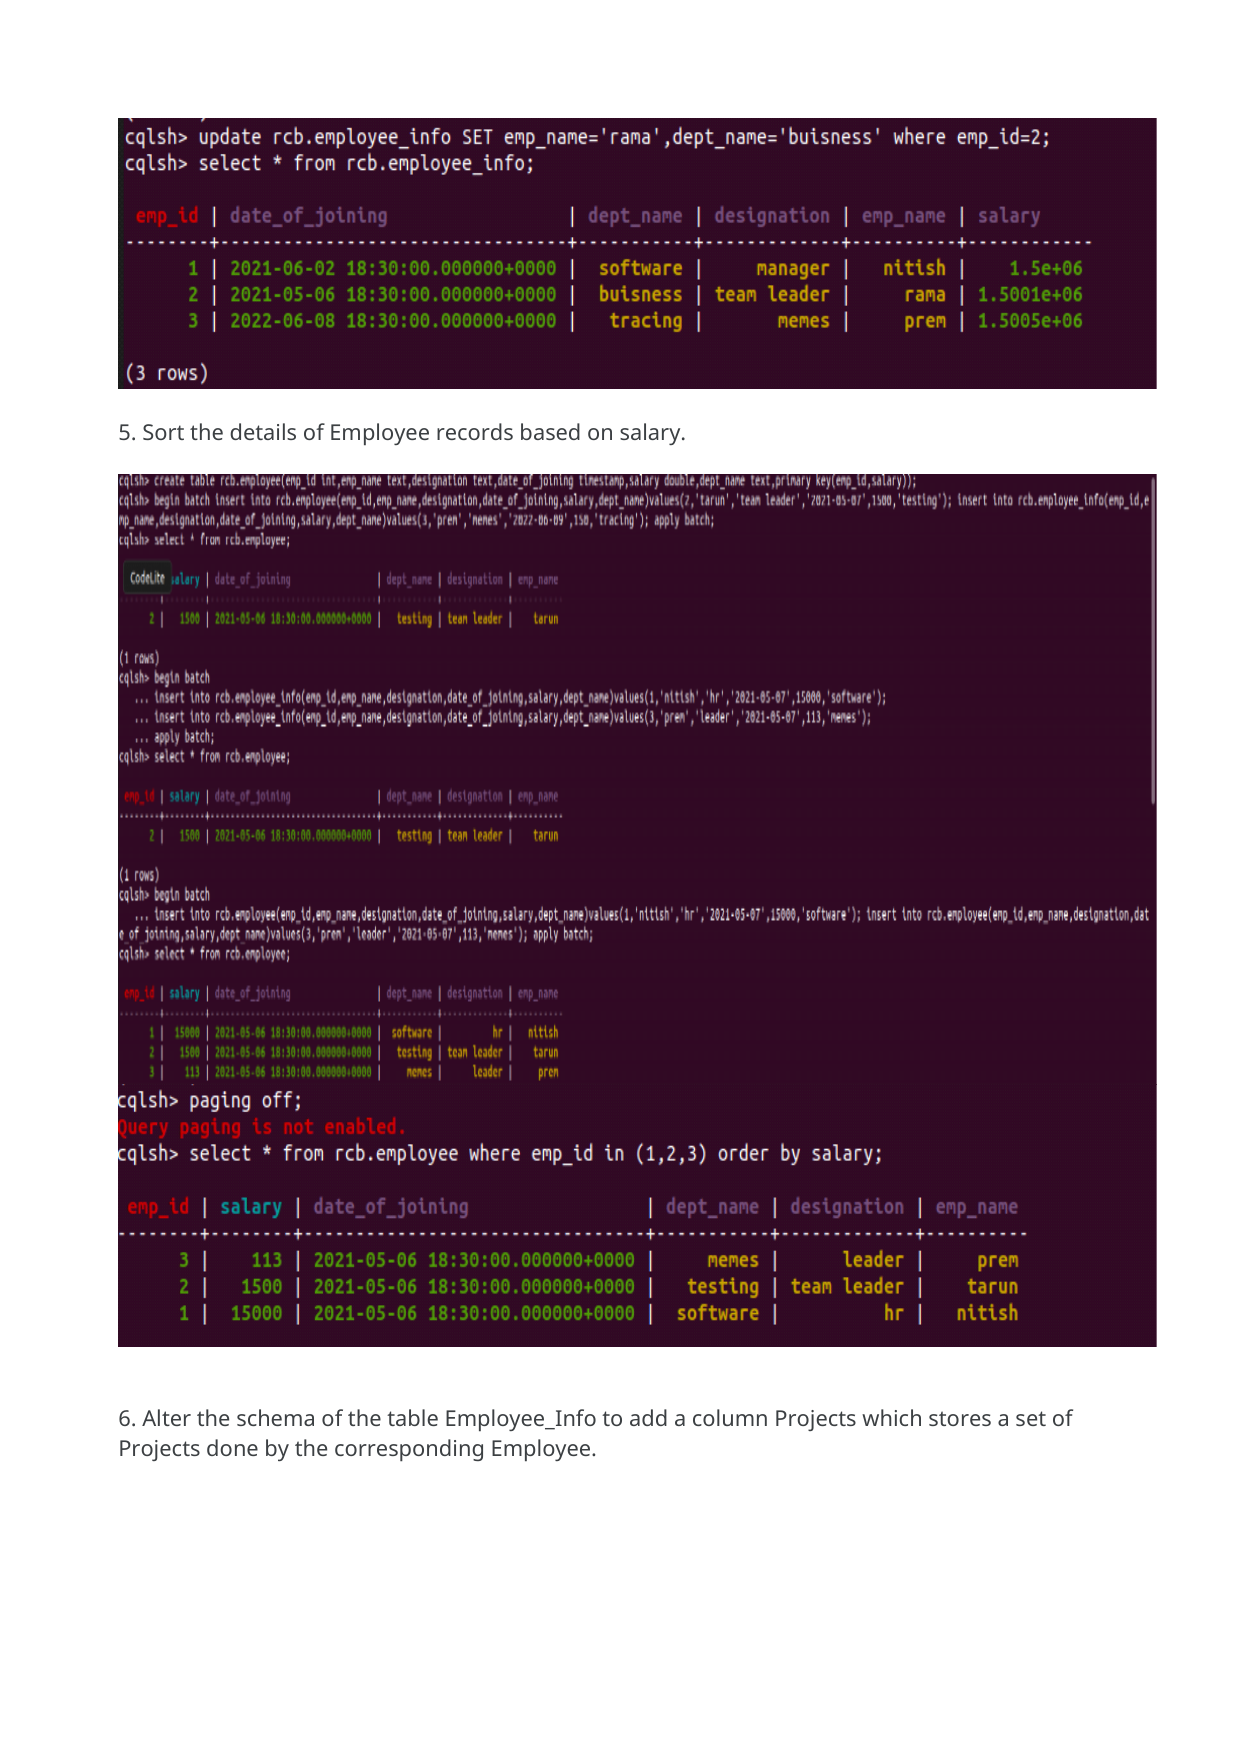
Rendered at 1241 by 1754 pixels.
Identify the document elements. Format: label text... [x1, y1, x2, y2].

text 6. Alter the schema of the table Employee_Info to add a column Projects which stores a set of Projects done by the corresponding Employee. [118, 1403, 1122, 1462]
text 5. Sort the details of Employee records based on salary. [118, 417, 1122, 447]
